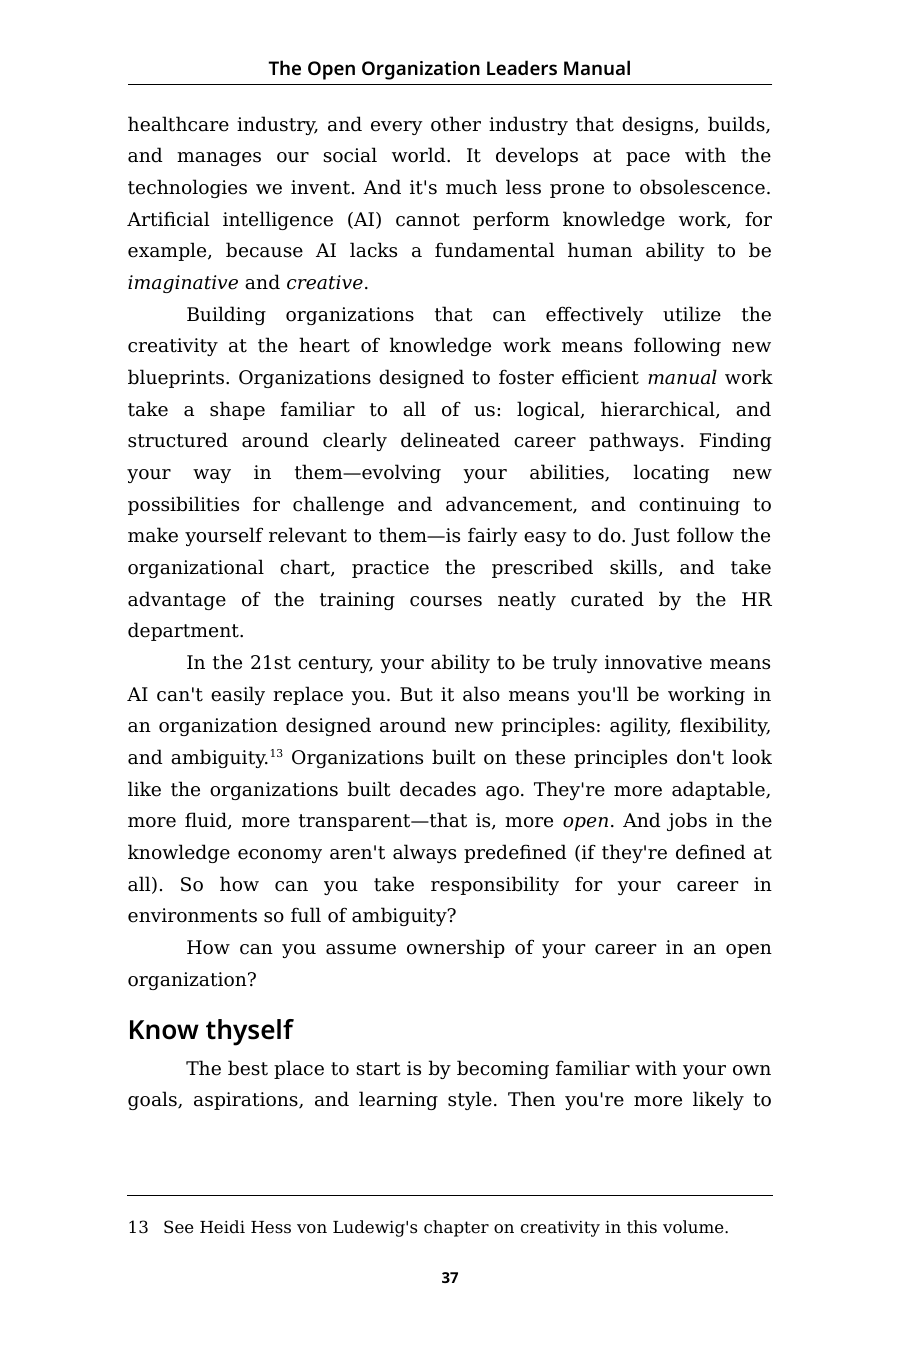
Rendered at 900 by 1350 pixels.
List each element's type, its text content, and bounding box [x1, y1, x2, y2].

text Building organizations that can effectively utilize the creativity at the heart of knowledge work means following new blueprints. Organizations designed to foster efficient manual work take a shape familiar to all of us: logical, hierarchical, and structured around clearly delineated career pathways. Finding your way in them—evolving your abilities, locating new possibilities for challenge and advancement, and continuing to make yourself relevant to them—is fairly easy to do. Just follow the organizational chart, practice the prescribed skills, and take advantage of the training courses neatly curated by the HR department. [127, 304, 772, 642]
text healthcare industry, and every other industry that designs, builds, and manages our social world. It develops at pace with the technologies we invent. And it's much less prone to obsolescence. Artificial intelligence (AI) cannot perform knowledge work, for example, because AI lacks a fundamental human ability to be imaginative and creative. [127, 114, 772, 294]
text In the 21st century, your ability to be truly innovative means AI can't easily replace you. But it also means you'll be working in an organization designed around new principles: agility, flexibility, and ambiguity. Organizations built on these principles don't look like the organizations built decades ago. They're more adaptable, more fluid, more transparent—that is, more open. And jobs in the knowledge economy aren't always predefined (if they're defined at all). So how can you take responsibility for your career in environments so full of ambiguity? [127, 652, 772, 927]
subtitle Know thyself [127, 1016, 772, 1046]
text How can you assume ownership of your career in an open organization? [127, 937, 772, 991]
text See Heidi Hess von Ludewig's chapter on creativity in this volume. [127, 1218, 772, 1237]
text The best place to start is by becoming familiar with your own goals, aspirations, and learning style. Then you're more likely to [127, 1058, 772, 1111]
